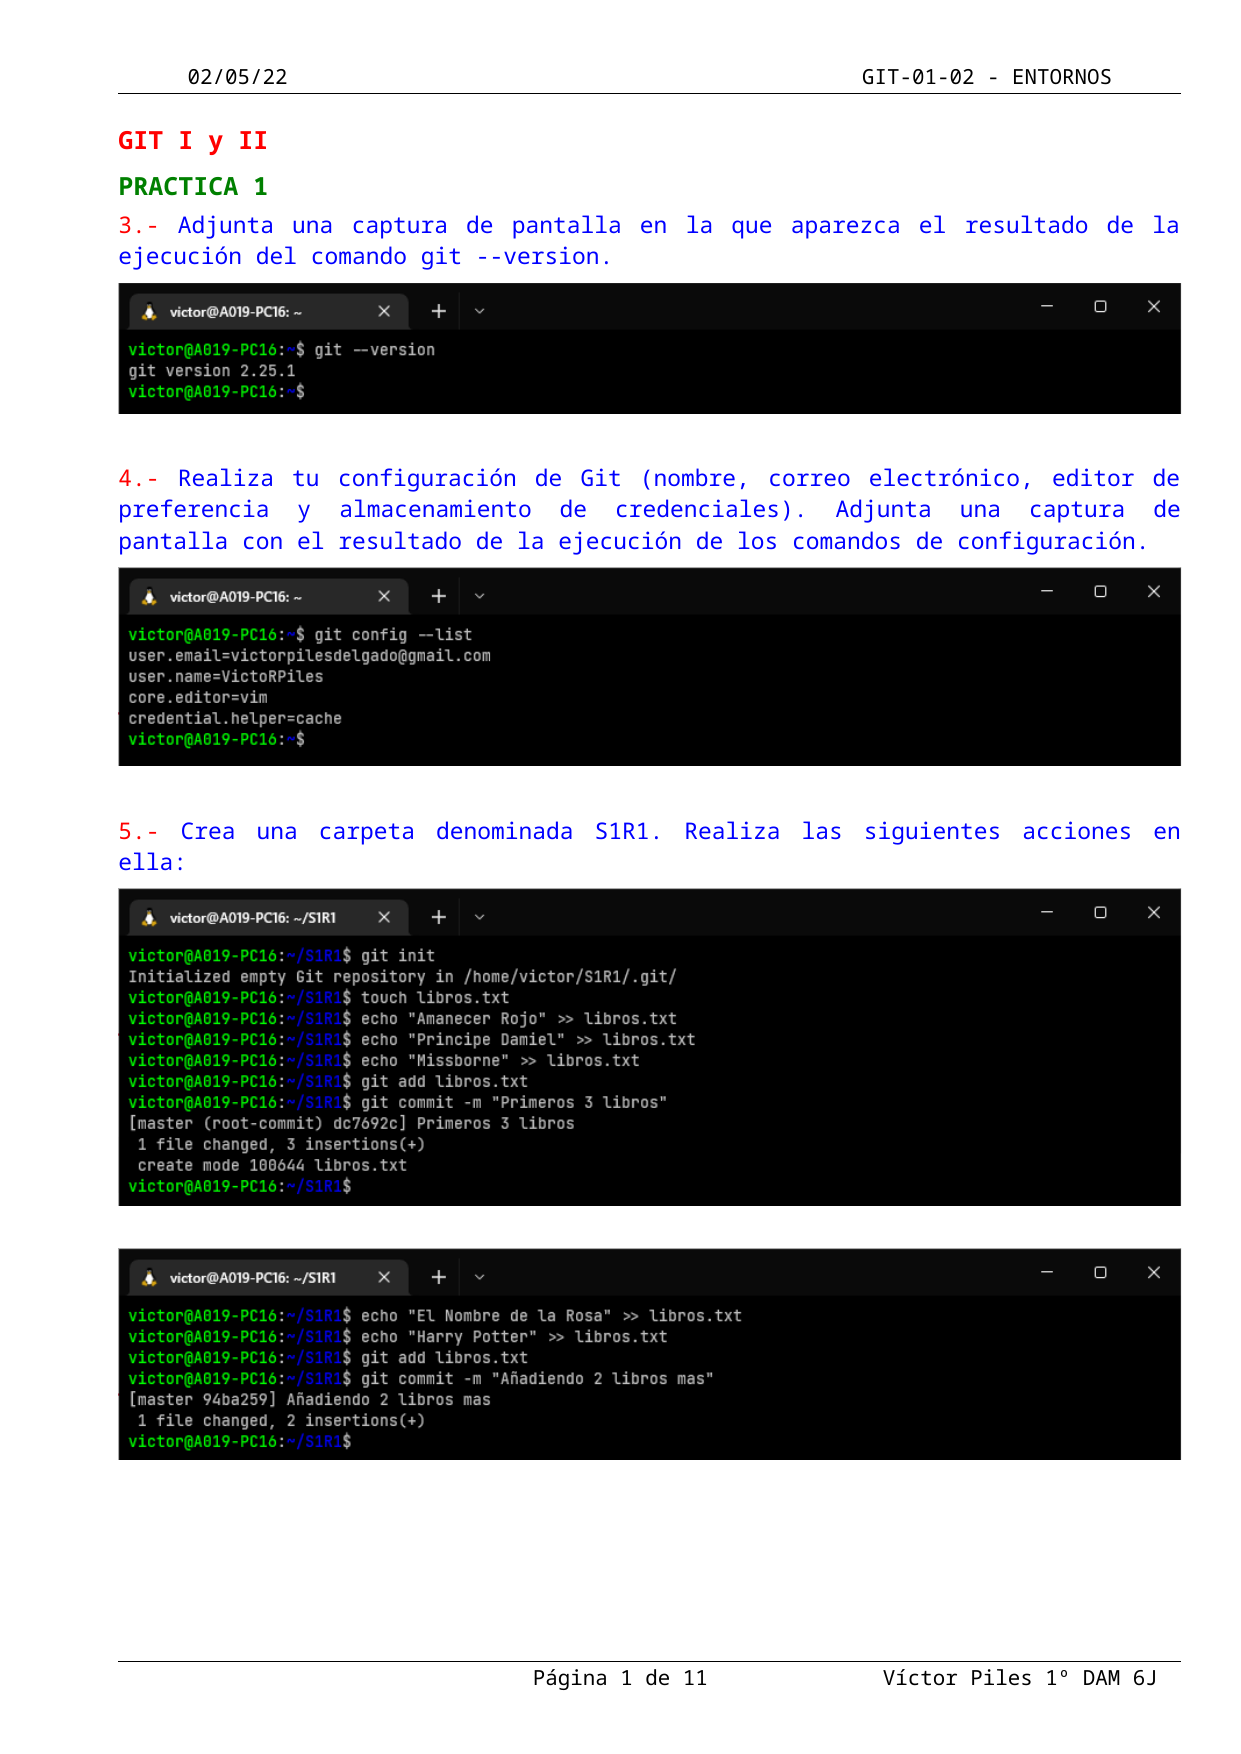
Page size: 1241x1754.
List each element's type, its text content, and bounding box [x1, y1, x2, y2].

text 3.- Adjunta una captura de pantalla en la que aparezca el resultado de la ejecución del comando git --version. [118, 209, 1181, 271]
picture [118, 888, 1182, 1206]
text 5.- Crea una carpeta denominada S1R1. Realiza las siguientes acciones en ella: [118, 815, 1181, 877]
text PRACTICA 1 [118, 169, 1181, 203]
text 4.- Realiza tu configuración de Git (nombre, correo electrónico, editor de preferencia y almacenamiento de credenciales). Adjunta una captura de pantalla con el resultado de la ejecución de los comandos de configuración. [118, 462, 1181, 556]
picture [118, 1248, 1182, 1460]
picture [118, 567, 1182, 766]
text GIT I y II [118, 123, 1181, 157]
